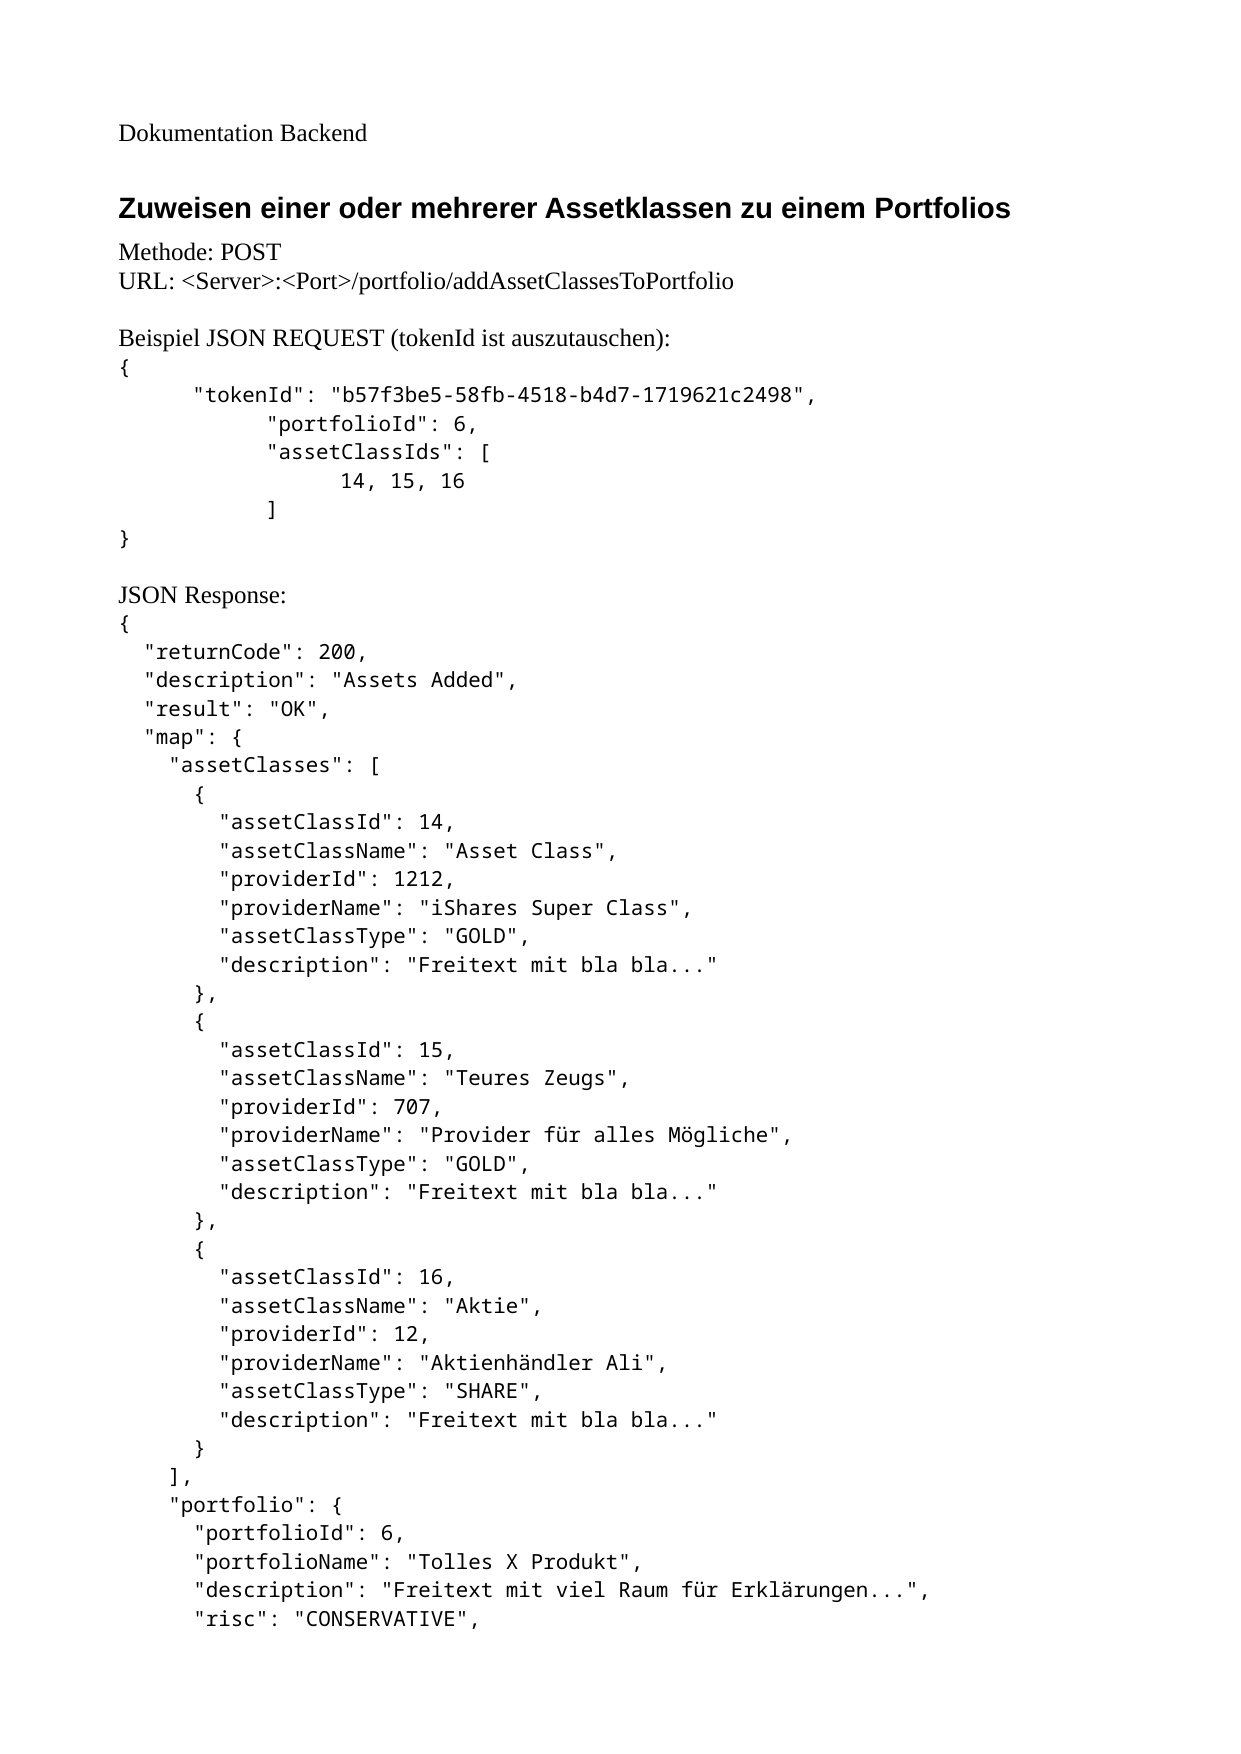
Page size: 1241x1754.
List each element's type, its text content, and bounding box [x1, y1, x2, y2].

text URL: <Server>:<Port>/portfolio/addAssetClassesToPortfolio [118, 266, 1122, 295]
text } [118, 523, 1122, 551]
text "assetClassId": 15, [118, 1035, 1122, 1063]
text "returnCode": 200, [118, 637, 1122, 665]
text { [118, 352, 1122, 381]
text }, [118, 1206, 1122, 1234]
text "providerName": "Provider für alles Mögliche", [118, 1120, 1122, 1149]
text "description": "Freitext mit bla bla..." [118, 1177, 1122, 1206]
text "providerId": 1212, [118, 864, 1122, 893]
text "description": "Freitext mit bla bla..." [118, 950, 1122, 978]
text 14, 15, 16 [118, 466, 1122, 494]
text "assetClassId": 14, [118, 807, 1122, 836]
text ], [118, 1462, 1122, 1490]
text "providerId": 707, [118, 1092, 1122, 1120]
subtitle Zuweisen einer oder mehrerer Assetklassen zu einem Portfolios [118, 191, 1122, 225]
text "portfolioName": "Tolles X Produkt", [118, 1547, 1122, 1575]
text "assetClassName": "Aktie", [118, 1291, 1122, 1319]
text } [118, 1433, 1122, 1462]
text "portfolio": { [118, 1490, 1122, 1518]
text }, [118, 978, 1122, 1007]
text "description": "Freitext mit bla bla..." [118, 1405, 1122, 1433]
text { [118, 779, 1122, 807]
text "assetClassIds": [ [118, 437, 1122, 466]
text "assetClassName": "Teures Zeugs", [118, 1063, 1122, 1092]
text JSON Response: [118, 580, 1122, 608]
text Methode: POST [118, 237, 1122, 266]
text ] [118, 494, 1122, 523]
text "assetClassId": 16, [118, 1262, 1122, 1291]
text Beispiel JSON REQUEST (tokenId ist auszutauschen): [118, 323, 1122, 352]
text { [118, 1234, 1122, 1262]
text "assetClassType": "SHARE", [118, 1376, 1122, 1405]
text "risc": "CONSERVATIVE", [118, 1604, 1122, 1632]
text "description": "Assets Added", [118, 665, 1122, 694]
text { [118, 1007, 1122, 1035]
text "assetClassType": "GOLD", [118, 1149, 1122, 1177]
text "assetClassName": "Asset Class", [118, 836, 1122, 864]
text { [118, 608, 1122, 637]
text "providerId": 12, [118, 1319, 1122, 1348]
text "map": { [118, 722, 1122, 751]
text "tokenId": "b57f3be5-58fb-4518-b4d7-1719621c2498", [118, 381, 1122, 409]
text "assetClasses": [ [118, 751, 1122, 779]
text "result": "OK", [118, 694, 1122, 722]
text "providerName": "iShares Super Class", [118, 893, 1122, 921]
text "description": "Freitext mit viel Raum für Erklärungen...", [118, 1575, 1122, 1604]
text "assetClassType": "GOLD", [118, 921, 1122, 950]
text "portfolioId": 6, [118, 409, 1122, 437]
text "portfolioId": 6, [118, 1518, 1122, 1547]
text "providerName": "Aktienhändler Ali", [118, 1348, 1122, 1376]
